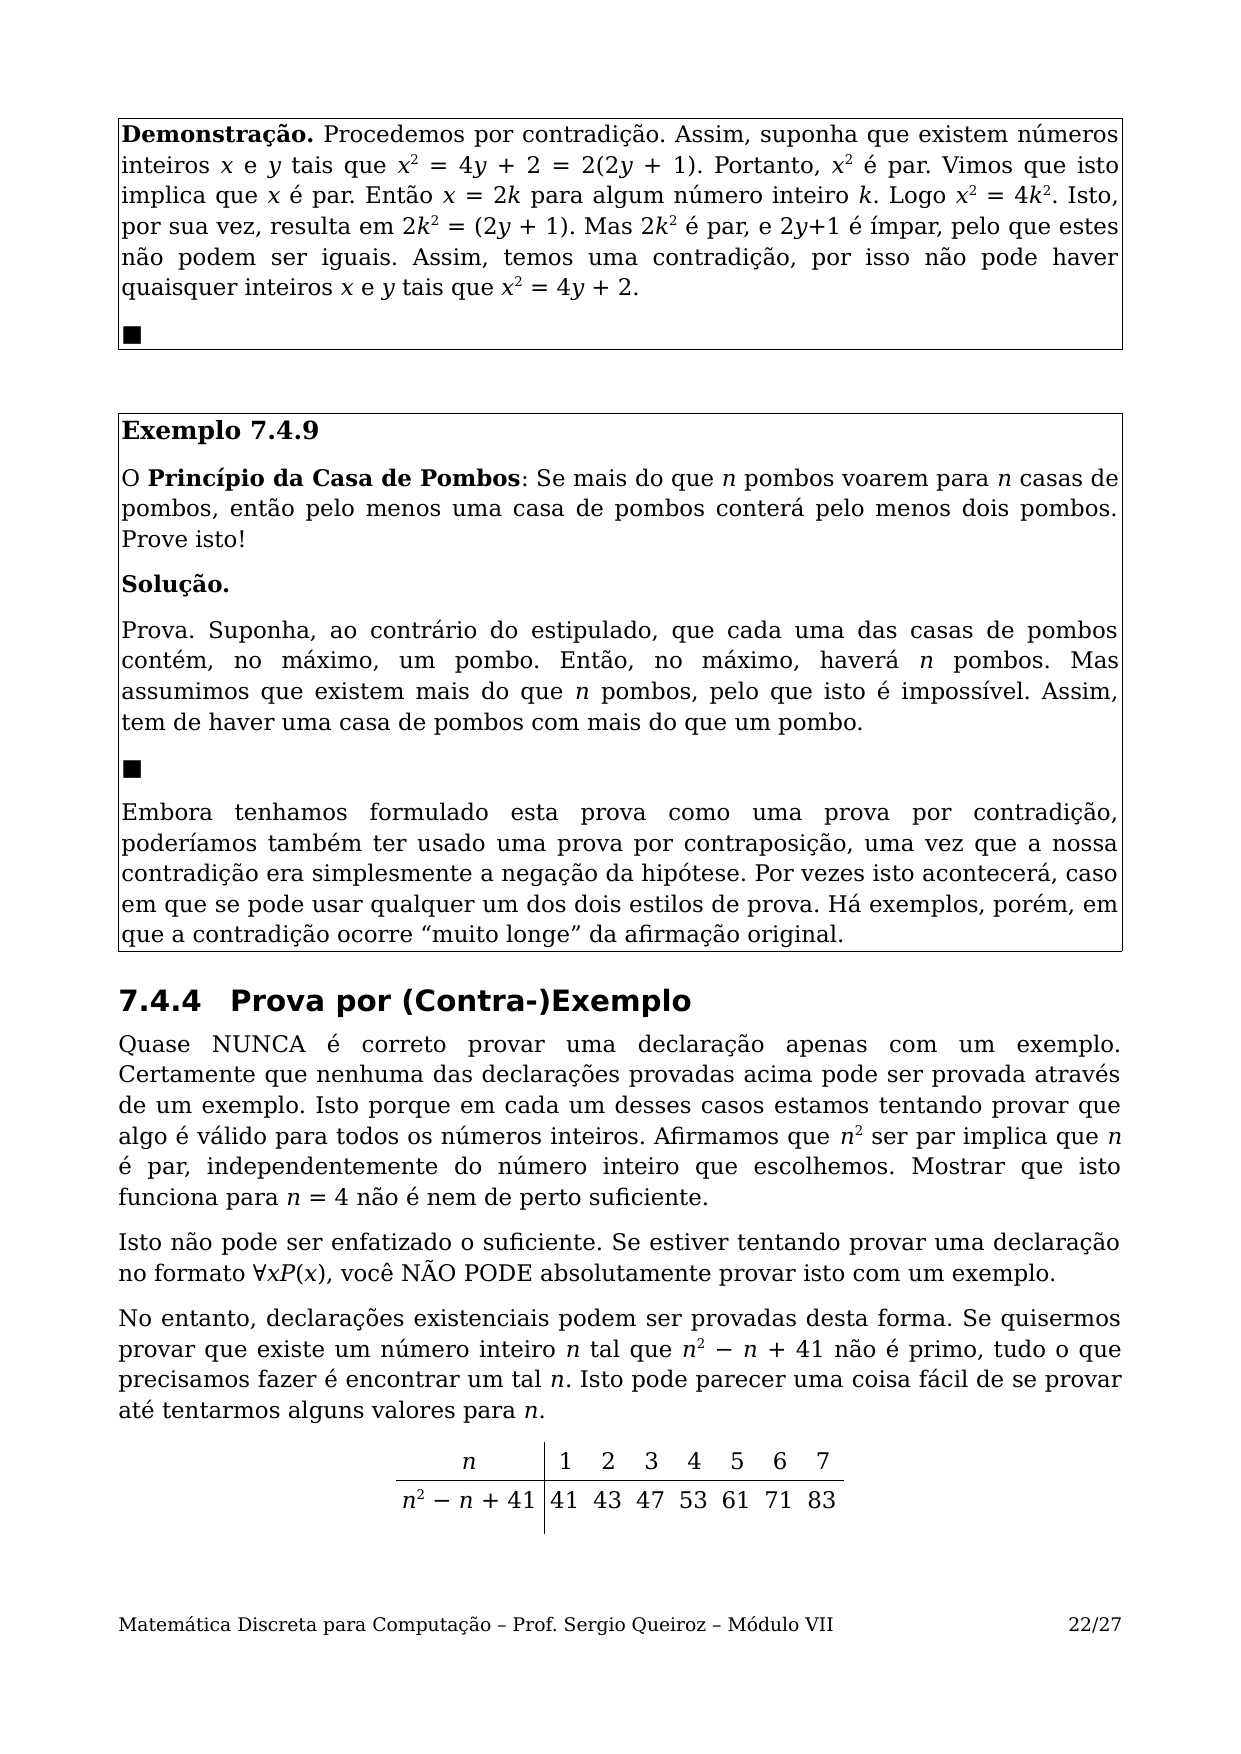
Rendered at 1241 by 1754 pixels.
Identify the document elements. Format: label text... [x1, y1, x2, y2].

table_header 3 [630, 1442, 673, 1480]
text Quase NUNCA é correto provar uma declaração apenas com um exemplo. Certamente que nenhuma das declarações provadas acima pode ser provada através de um exemplo. Isto porque em cada um desses casos estamos tentando provar que algo é válido para todos os números inteiros. Afirmamos que n2 ser par implica que n é par, independentemente do número inteiro que escolhemos. Mostrar que isto funciona para n = 4 não é nem de perto suficiente. [118, 1031, 1122, 1211]
table_header 2 [587, 1442, 630, 1480]
table_header 7 [801, 1442, 844, 1480]
text Demonstração. Procedemos por contradição. Assim, suponha que existem números inteiros x e y tais que x2 = 4y + 2 = 2(2y + 1). Portanto, x2 é par. Vimos que isto implica que x é par. Então x = 2k para algum número inteiro k. Logo x2 = 4k2. Isto, por sua vez, resulta em 2k2 = (2y + 1). Mas 2k2 é par, e 2y+1 é ímpar, pelo que estes não podem ser iguais. Assim, temos uma contradição, por isso não pode haver quaisquer inteiros x e y tais que x2 = 4y + 2. [119, 119, 1122, 301]
table_header 5 [716, 1442, 758, 1480]
text Embora tenhamos formulado esta prova como uma prova por contradição, poderíamos também ter usado uma prova por contraposição, uma vez que a nossa contradição era simplesmente a negação da hipótese. Por vezes isto acontecerá, caso em que se pode usar qualquer um dos dois estilos de prova. Há exemplos, porém, em que a contradição ocorre “muito longe” da afirmação original. [119, 796, 1122, 951]
table_header 6 [759, 1442, 801, 1480]
table_header 4 [673, 1442, 716, 1480]
text Isto não pode ser enfatizado o suficiente. Se estiver tentando provar uma declaração no formato ∀xP(x), você NÃO PODE absolutamente provar isto com um exemplo. [118, 1229, 1122, 1287]
table_cell 61 [716, 1481, 758, 1534]
text Exemplo 7.4.9 [119, 414, 1122, 446]
text No entanto, declarações existenciais podem ser provadas desta forma. Se quisermos provar que existe um número inteiro n tal que n2 − n + 41 não é primo, tudo o que precisamos fazer é encontrar um tal n. Isto pode parecer uma coisa fácil de se provar até tentarmos alguns valores para n. [118, 1305, 1122, 1424]
table_cell 47 [630, 1481, 673, 1534]
text ■ [119, 751, 1122, 781]
table_cell 43 [587, 1481, 630, 1534]
text Prova. Suponha, ao contrário do estipulado, que cada uma das casas de pombos contém, no máximo, um pombo. Então, no máximo, haverá n pombos. Mas assumimos que existem mais do que n pombos, pelo que isto é impossível. Assim, tem de haver uma casa de pombos com mais do que um pombo. [119, 614, 1122, 735]
text ■ [119, 317, 1122, 349]
text O Princípio da Casa de Pombos: Se mais do que n pombos voarem para n casas de pombos, então pelo menos uma casa de pombos conterá pelo menos dois pombos. Prove isto! [119, 462, 1122, 553]
subtitle Prova por (Contra-)Exemplo [118, 984, 1122, 1018]
table_header 1 [545, 1442, 587, 1480]
table_cell 41 [545, 1481, 587, 1534]
table_header n [396, 1442, 544, 1480]
table_cell 83 [801, 1481, 844, 1534]
table_cell 71 [759, 1481, 801, 1534]
text Solução. [119, 568, 1122, 598]
table_cell n2 − n + 41 [396, 1481, 544, 1534]
table_cell 53 [673, 1481, 716, 1534]
